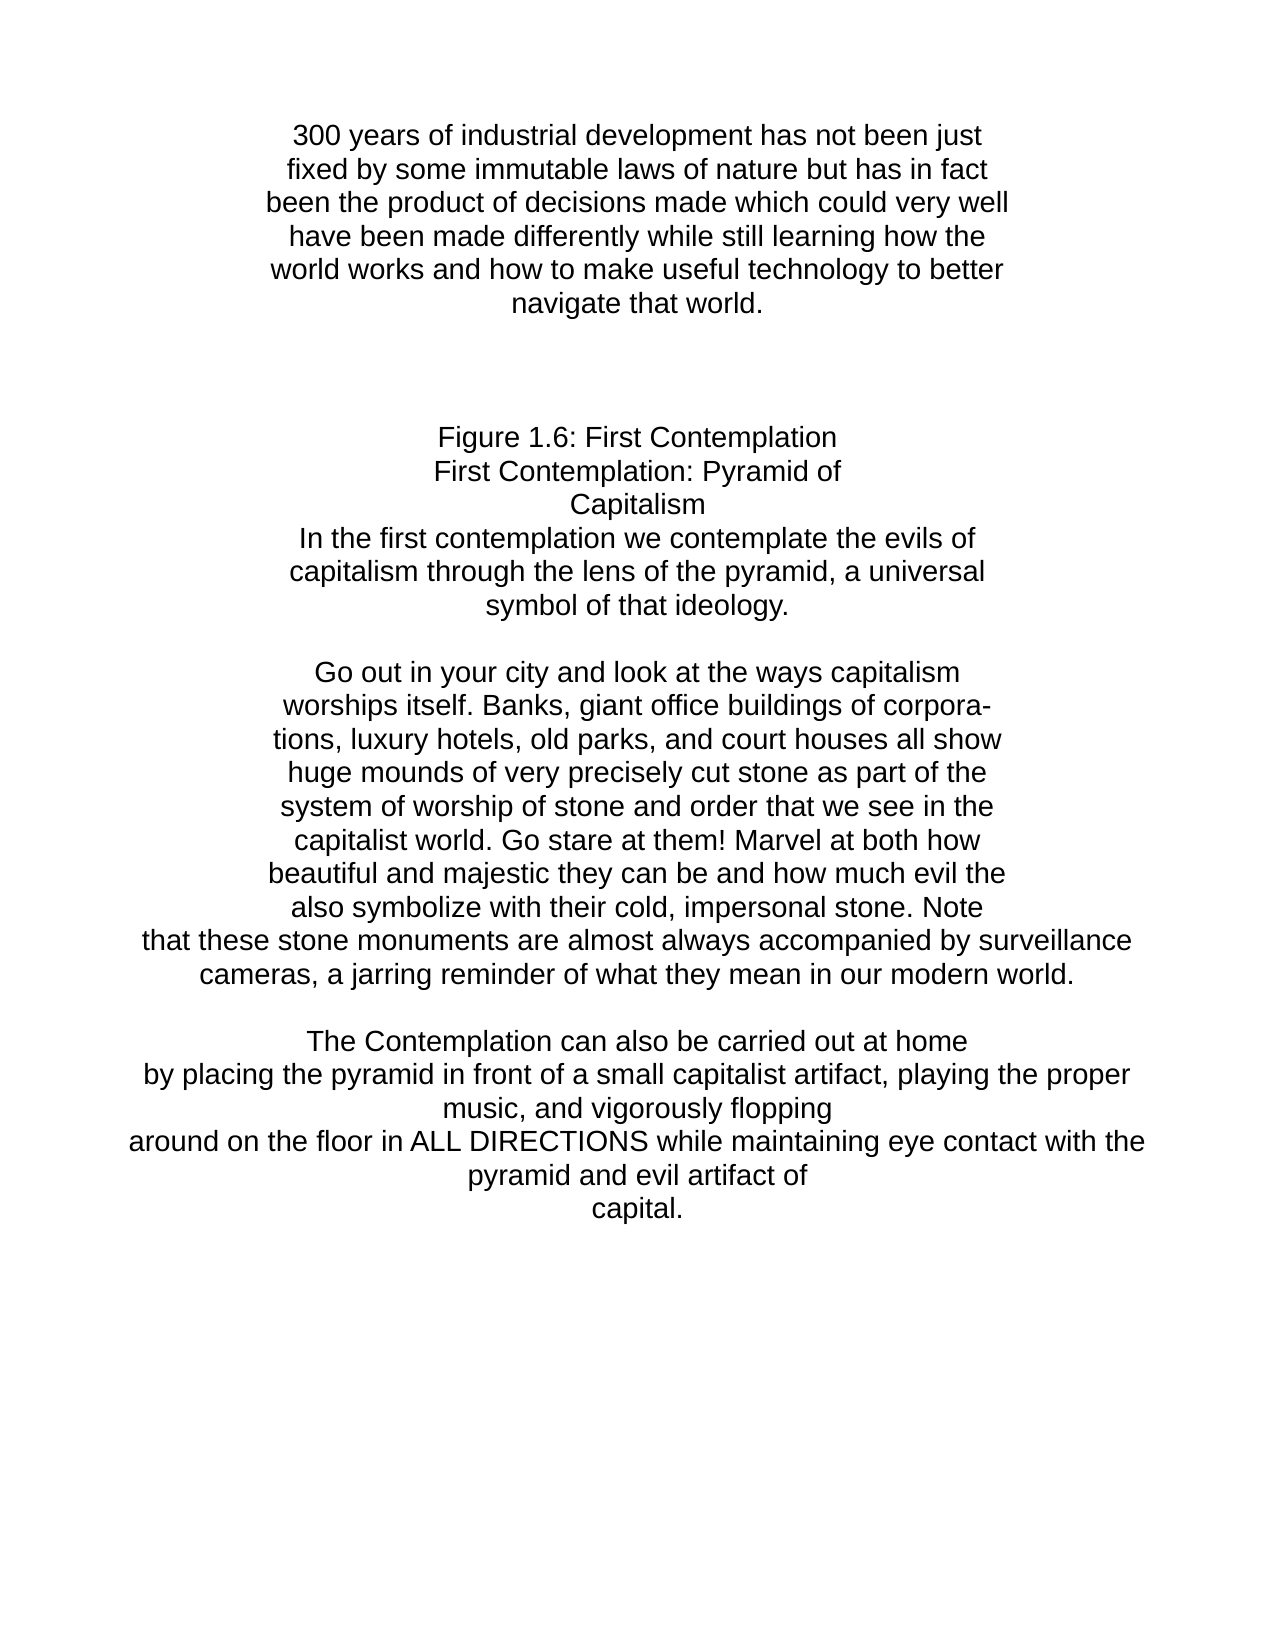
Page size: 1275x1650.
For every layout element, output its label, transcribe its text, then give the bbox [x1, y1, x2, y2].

text The Contemplation can also be carried out at home [118, 1024, 1157, 1057]
text In the first contemplation we contemplate the evils of [118, 521, 1157, 554]
text navigate that world. [118, 286, 1157, 319]
text also symbolize with their cold, impersonal stone. Note [118, 889, 1157, 923]
text Go out in your city and look at the ways capitalism [118, 655, 1157, 688]
text world works and how to make useful technology to better [118, 252, 1157, 286]
text symbol of that ideology. [118, 588, 1157, 621]
text tions, luxury hotels, old parks, and court houses all show [118, 722, 1157, 755]
text 300 years of industrial development has not been just [118, 118, 1157, 152]
text fixed by some immutable laws of nature but has in fact [118, 152, 1157, 185]
text capitalism through the lens of the pyramid, a universal [118, 554, 1157, 588]
text have been made differently while still learning how the [118, 219, 1157, 252]
text system of worship of stone and order that we see in the [118, 789, 1157, 822]
text beautiful and majestic they can be and how much evil the [118, 856, 1157, 889]
text been the product of decisions made which could very well [118, 185, 1157, 219]
text by placing the pyramid in front of a small capitalist artifact, playing the proper music, and vigorously flopping [118, 1057, 1157, 1124]
text capitalist world. Go stare at them! Marvel at both how [118, 822, 1157, 856]
text worships itself. Banks, giant office buildings of corpora- [118, 688, 1157, 722]
text Capitalism [118, 487, 1157, 521]
text around on the floor in ALL DIRECTIONS while maintaining eye contact with the pyramid and evil artifact of [118, 1124, 1157, 1191]
text Figure 1.6: First Contemplation [118, 420, 1157, 453]
text that these stone monuments are almost always accompanied by surveillance cameras, a jarring reminder of what they mean in our modern world. [118, 923, 1157, 990]
text huge mounds of very precisely cut stone as part of the [118, 755, 1157, 789]
text First Contemplation: Pyramid of [118, 453, 1157, 487]
text capital. [118, 1191, 1157, 1225]
